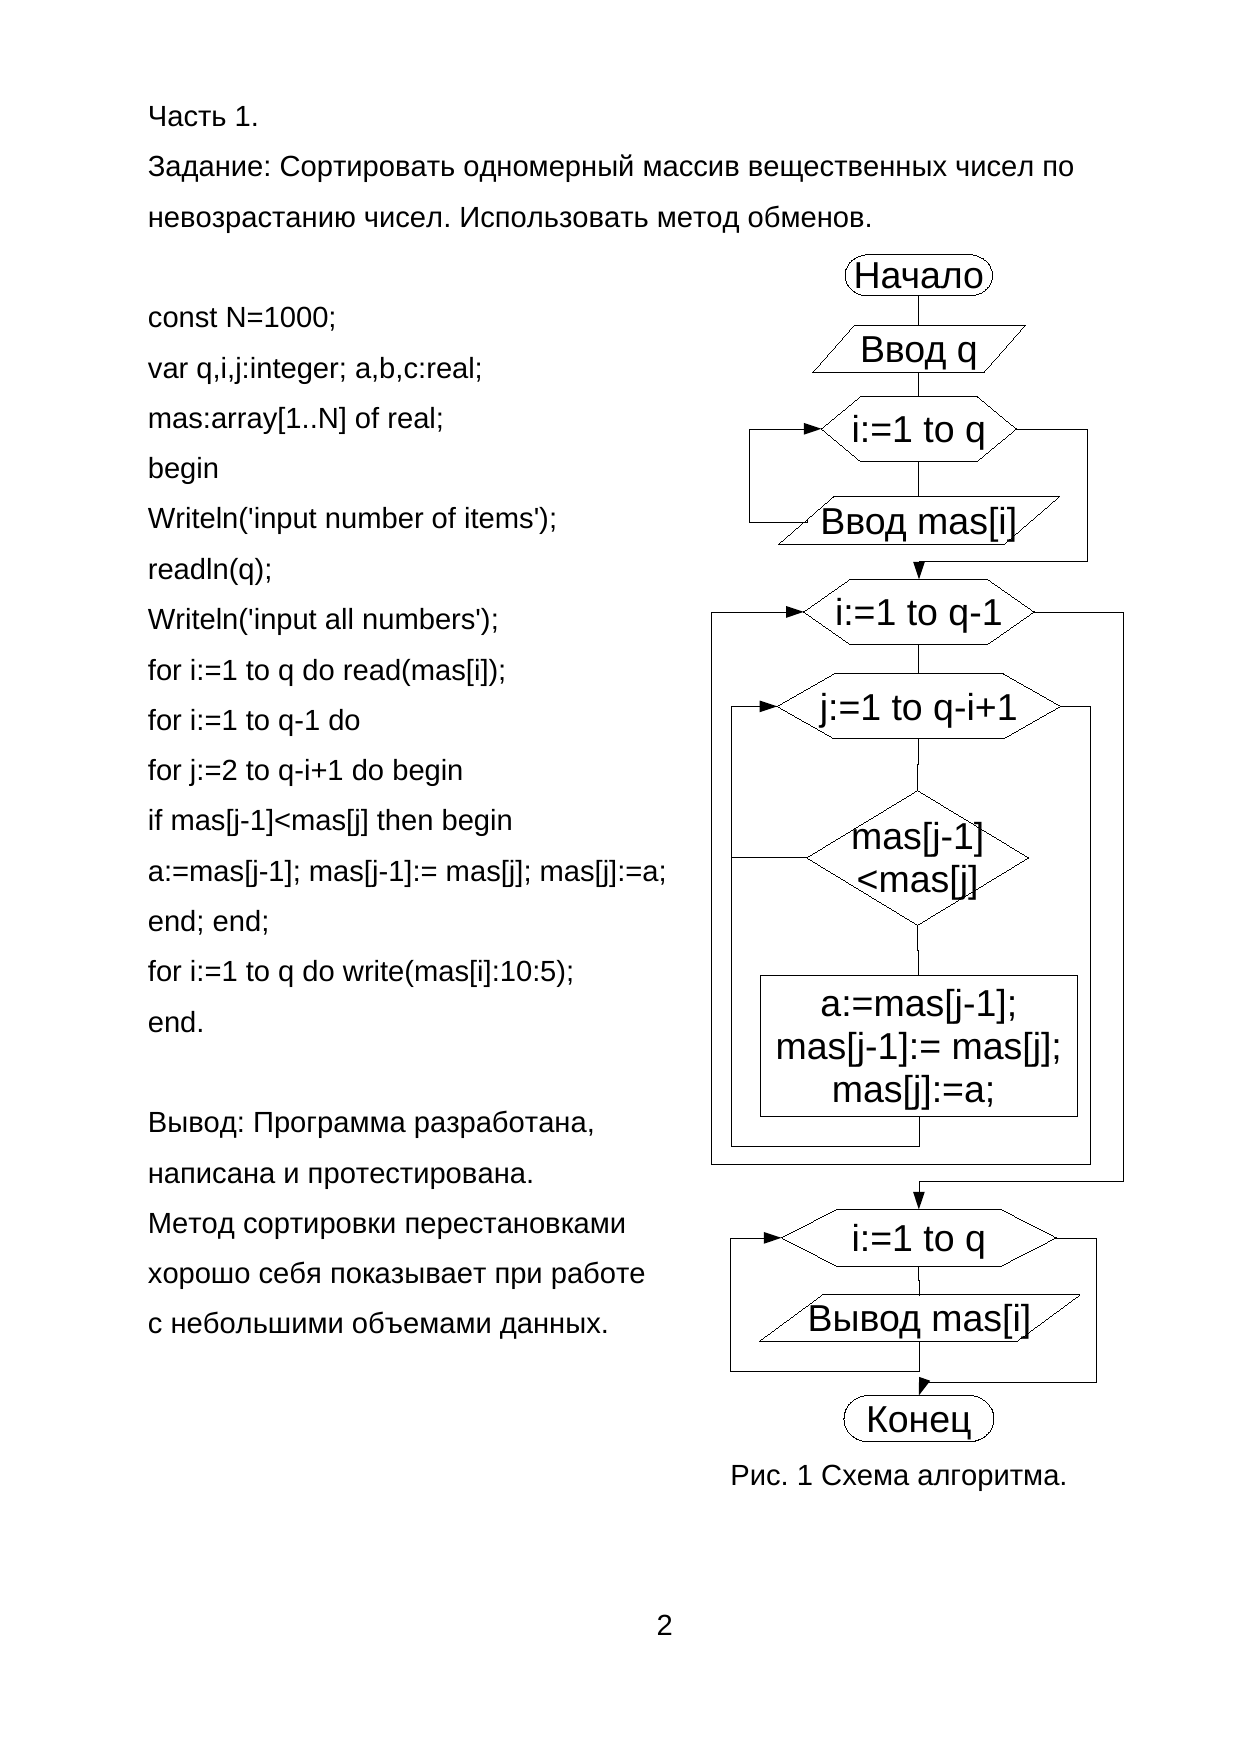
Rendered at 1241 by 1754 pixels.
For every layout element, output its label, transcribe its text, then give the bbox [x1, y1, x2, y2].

text [920, 1105, 1090, 1139]
text [1078, 1005, 1090, 1038]
text Вывод: Программа разработана, [148, 1105, 711, 1139]
text [919, 300, 1181, 334]
text [712, 753, 731, 787]
text [1001, 613, 1123, 636]
text [919, 652, 1123, 686]
text [712, 1105, 731, 1139]
text [1124, 854, 1181, 887]
text 2 [148, 1608, 1181, 1642]
text [1091, 904, 1123, 938]
text [712, 652, 918, 686]
text Метод сортировки перестановками [148, 1206, 918, 1239]
text for i:=1 to q do write(mas[i]:10:5); [148, 954, 711, 988]
text if mas[j-1]<mas[j] then begin [148, 803, 711, 837]
text if mas[j-1]<mas[j] then begin [732, 803, 895, 837]
text for i:=1 to q-1 do [1011, 707, 1090, 736]
text Writeln('input number of items'); [750, 502, 826, 522]
text [919, 1256, 1096, 1290]
text [920, 1206, 1181, 1239]
text for i:=1 to q do read(mas[i]); [148, 652, 711, 686]
text [1124, 1005, 1181, 1038]
text [732, 1005, 760, 1038]
text [1124, 652, 1181, 686]
text begin [148, 451, 749, 485]
text [985, 401, 1181, 434]
text с небольшими объемами данных. [731, 1307, 804, 1340]
text if mas[j-1]<mas[j] then begin [1124, 803, 1181, 837]
text [983, 854, 1090, 887]
text [920, 1156, 1181, 1189]
text if mas[j-1]<mas[j] then begin [712, 803, 731, 837]
text [1124, 1105, 1181, 1139]
text Часть 1. [148, 99, 1181, 133]
text [1091, 854, 1123, 887]
text [1091, 1005, 1123, 1038]
text [732, 753, 918, 787]
text [732, 1105, 919, 1139]
text [918, 753, 1090, 787]
text [712, 1005, 731, 1038]
text end; end; [148, 904, 711, 938]
text [1022, 602, 1181, 636]
text for i:=1 to q-1 do [712, 703, 759, 736]
text [1124, 954, 1181, 988]
text [1097, 1256, 1181, 1290]
text Writeln('input number of items'); [1088, 502, 1181, 535]
text написана и протестирована. [148, 1156, 1123, 1189]
text [731, 1256, 919, 1290]
text for i:=1 to q-1 do [1057, 703, 1123, 736]
text for i:=1 to q-1 do [148, 703, 711, 736]
text for i:=1 to q-1 do [732, 707, 827, 736]
text [1124, 753, 1181, 787]
text с небольшими объемами данных. [1097, 1307, 1181, 1340]
text с небольшими объемами данных. [148, 1307, 730, 1340]
text [712, 904, 731, 938]
text mas:array[1..N] of real; [148, 401, 853, 434]
text end. [148, 1005, 711, 1038]
text хорошо себя показывает при работе [148, 1256, 730, 1290]
text [1124, 904, 1181, 938]
text [919, 954, 1090, 988]
text const N=1000; [148, 300, 918, 334]
text readln(q); [148, 552, 1087, 585]
text [918, 904, 1090, 938]
text for i:=1 to q-1 do [1124, 703, 1181, 736]
text [732, 904, 917, 938]
text [919, 451, 1087, 485]
text var q,i,j:integer; a,b,c:real; [148, 351, 918, 384]
text Writeln('input number of items'); [148, 502, 801, 535]
text с небольшими объемами данных. [1020, 1307, 1096, 1340]
text if mas[j-1]<mas[j] then begin [1091, 803, 1123, 837]
text for j:=2 to q-i+1 do begin [148, 753, 711, 787]
text [750, 451, 918, 485]
text var q,i,j:integer; a,b,c:real; [919, 351, 1181, 384]
text Рис. 1 Схема алгоритма. [148, 1457, 1181, 1491]
text [1088, 451, 1181, 485]
text [1091, 954, 1123, 988]
text [1091, 1105, 1123, 1139]
text [732, 858, 853, 887]
text [920, 552, 1181, 585]
text [732, 954, 918, 988]
text a:=mas[j-1]; mas[j-1]:= mas[j]; mas[j]:=a; [148, 854, 711, 887]
text Задание: Сортировать одномерный массив вещественных чисел по невозрастанию чисел. Использовать метод обменов. [148, 149, 1181, 233]
text Writeln('input all numbers'); [148, 602, 816, 636]
text if mas[j-1]<mas[j] then begin [941, 803, 1090, 837]
text Writeln('input number of items'); [1016, 502, 1087, 535]
text [1091, 753, 1123, 787]
text [712, 613, 836, 636]
